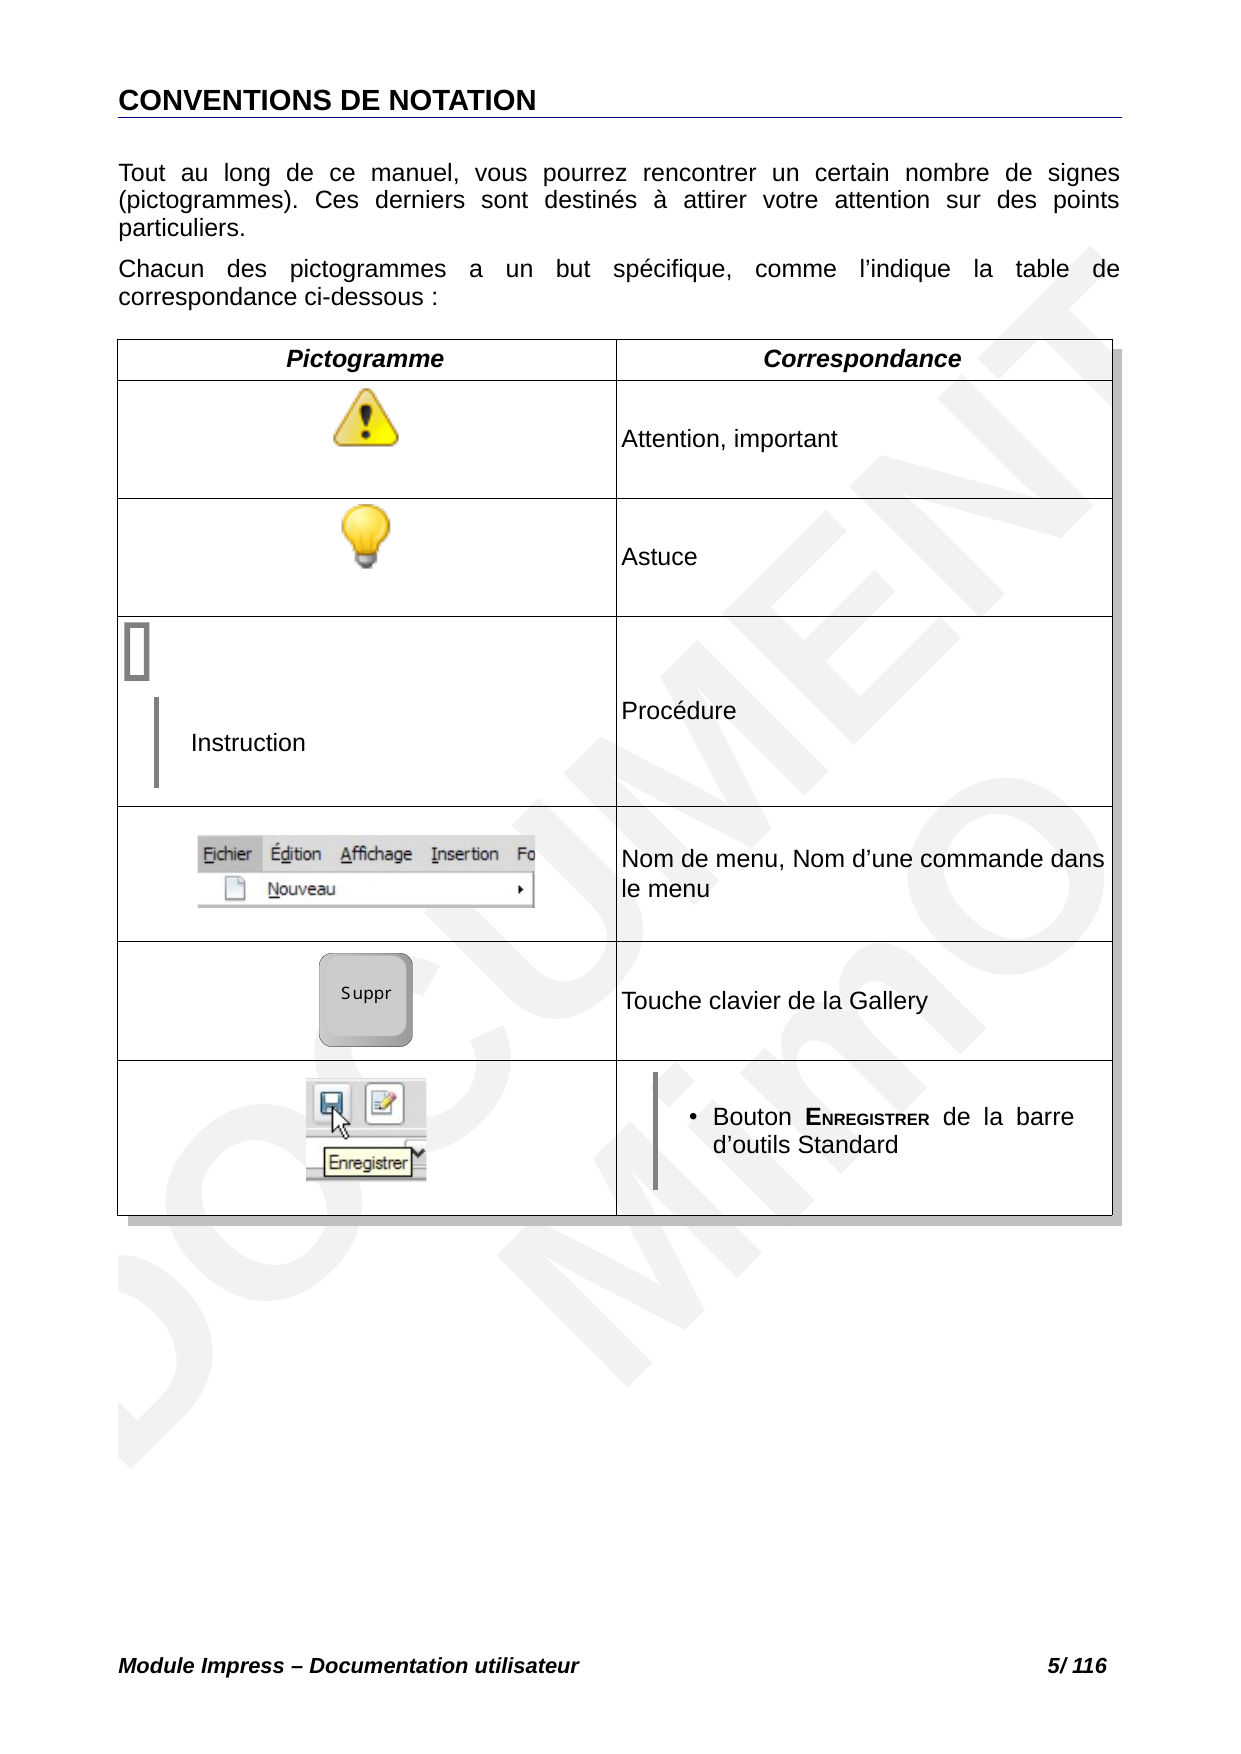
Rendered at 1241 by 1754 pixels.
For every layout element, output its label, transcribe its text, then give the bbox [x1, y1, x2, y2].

table_cell [118, 1061, 616, 1215]
table_cell [118, 499, 616, 503]
table_cell Nom de menu, Nom d’une commande dans le menu [617, 807, 1112, 941]
table_cell Procédure [617, 617, 1112, 806]
table_cell Bouton Enregistrer de la barre d’outils Standard [617, 1061, 1112, 1215]
text Chacun des pictogrammes a un but spécifique, comme l’indique la table de correspondance ci-dessous : [118, 255, 1122, 311]
table_header Pictogramme [118, 340, 616, 379]
table_cell [118, 807, 616, 941]
table_cell Touche clavier de la Gallery [617, 942, 1112, 1059]
table_cell [118, 504, 616, 616]
table_cell [118, 942, 616, 1059]
table_cell Attention, important [617, 381, 1112, 498]
picture [306, 1078, 427, 1182]
picture [197, 835, 536, 908]
table_cell Astuce [617, 499, 1112, 616]
subtitle CONVENTIONS DE NOTATION [118, 84, 1122, 117]
text Tout au long de ce manuel, vous pourrez rencontrer un certain nombre de signes (pictogrammes). Ces derniers sont destinés à attirer votre attention sur des points particuliers. [118, 158, 1122, 242]
table_cell [118, 381, 616, 498]
picture [332, 385, 400, 453]
table_header Correspondance [617, 340, 1112, 379]
picture [332, 503, 400, 571]
table_cell 8 Instruction [118, 617, 616, 806]
